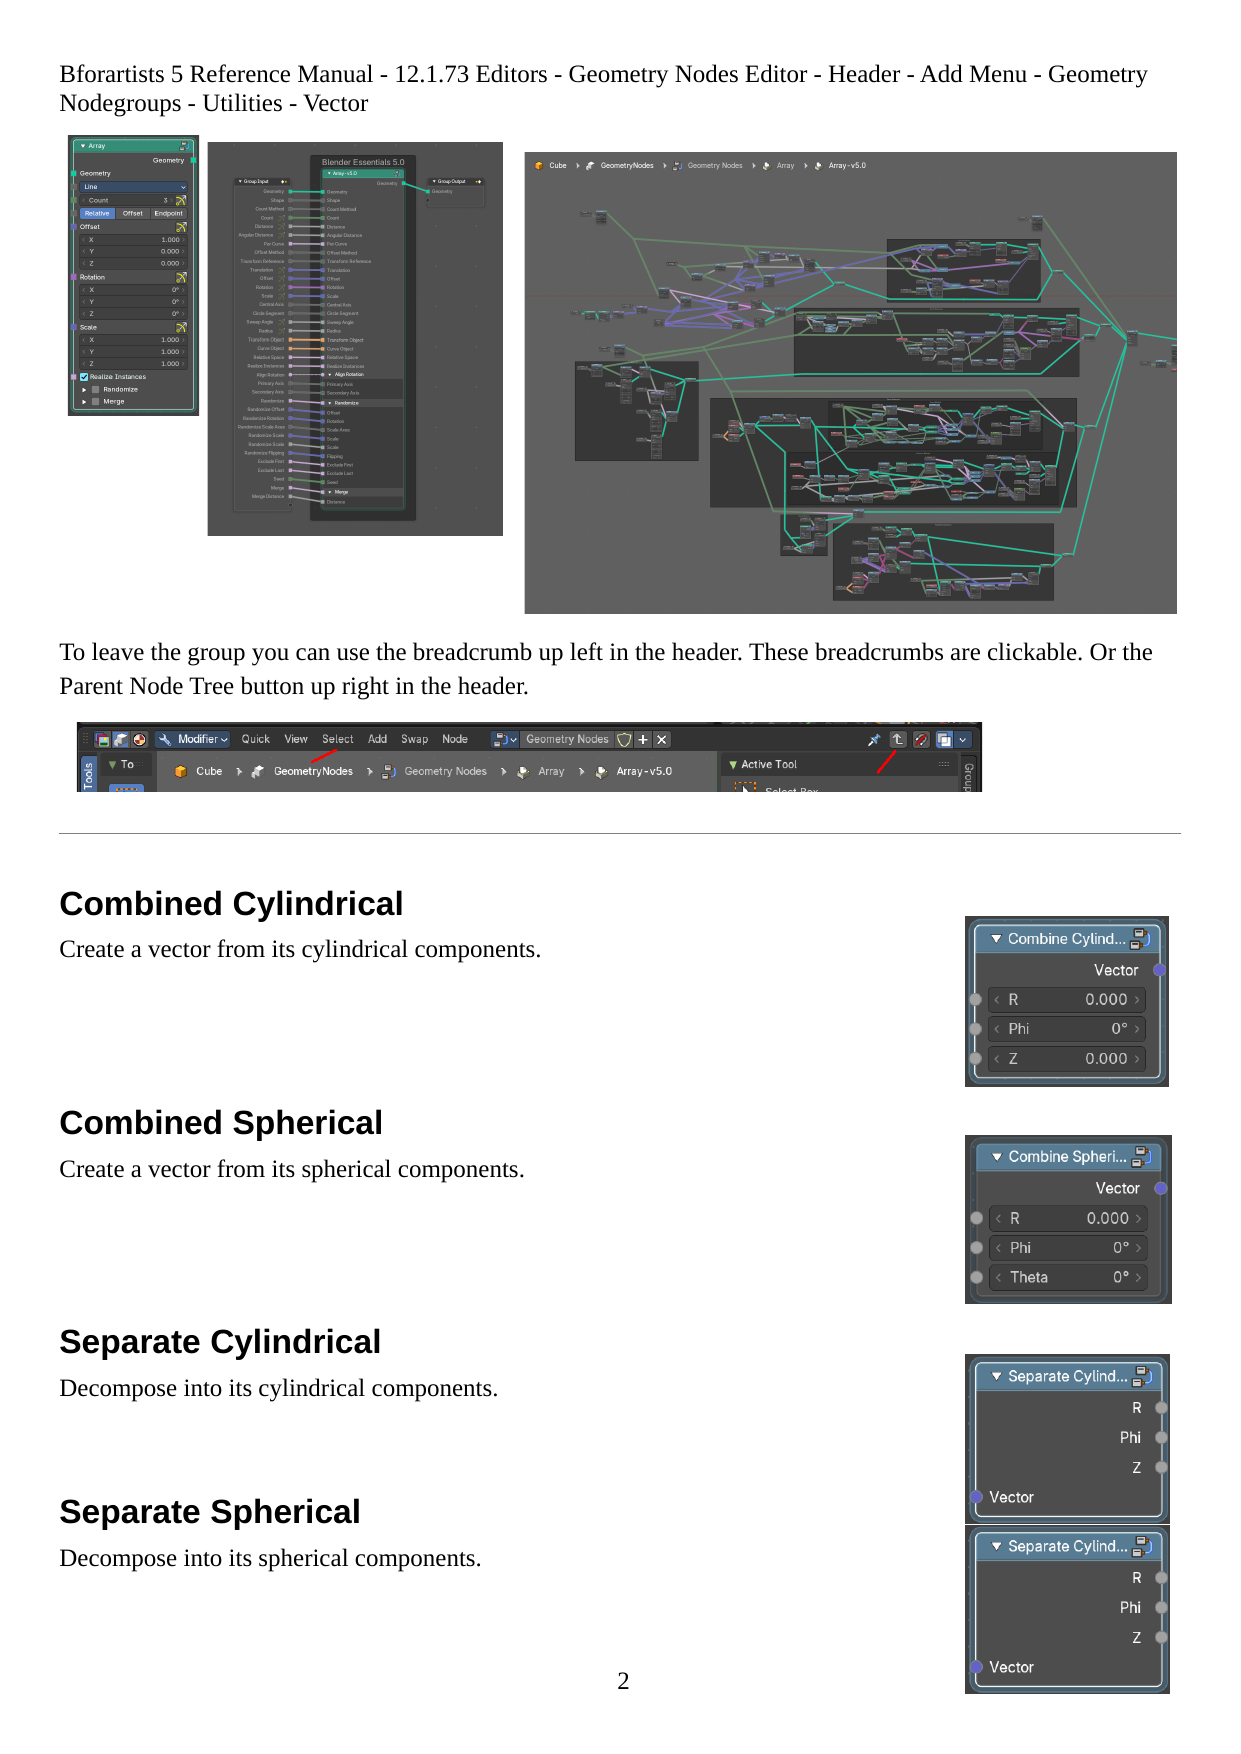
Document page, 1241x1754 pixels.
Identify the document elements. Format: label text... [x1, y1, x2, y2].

picture [965, 1525, 1170, 1694]
subtitle Combined Spherical [59, 1102, 1181, 1141]
text Decompose into its cylindrical components. [59, 1373, 965, 1402]
text To leave the group you can use the breadcrumb up left in the header. These breadcrumbs are clickable. Or the Parent Node Tree button up right in the header. [59, 637, 1181, 700]
picture [207, 142, 503, 536]
subtitle Separate Cylindrical [59, 1322, 1181, 1360]
subtitle Separate Spherical [59, 1492, 1181, 1530]
picture [76, 722, 983, 792]
picture [524, 152, 1177, 614]
subtitle Combined Cylindrical [59, 883, 1181, 922]
picture [67, 135, 200, 416]
text Create a vector from its spherical components. [59, 1154, 965, 1182]
picture [965, 1354, 1170, 1524]
picture [965, 1135, 1172, 1304]
picture [965, 916, 1169, 1087]
text Decompose into its spherical components. [59, 1543, 965, 1572]
text Create a vector from its cylindrical components. [59, 934, 965, 963]
